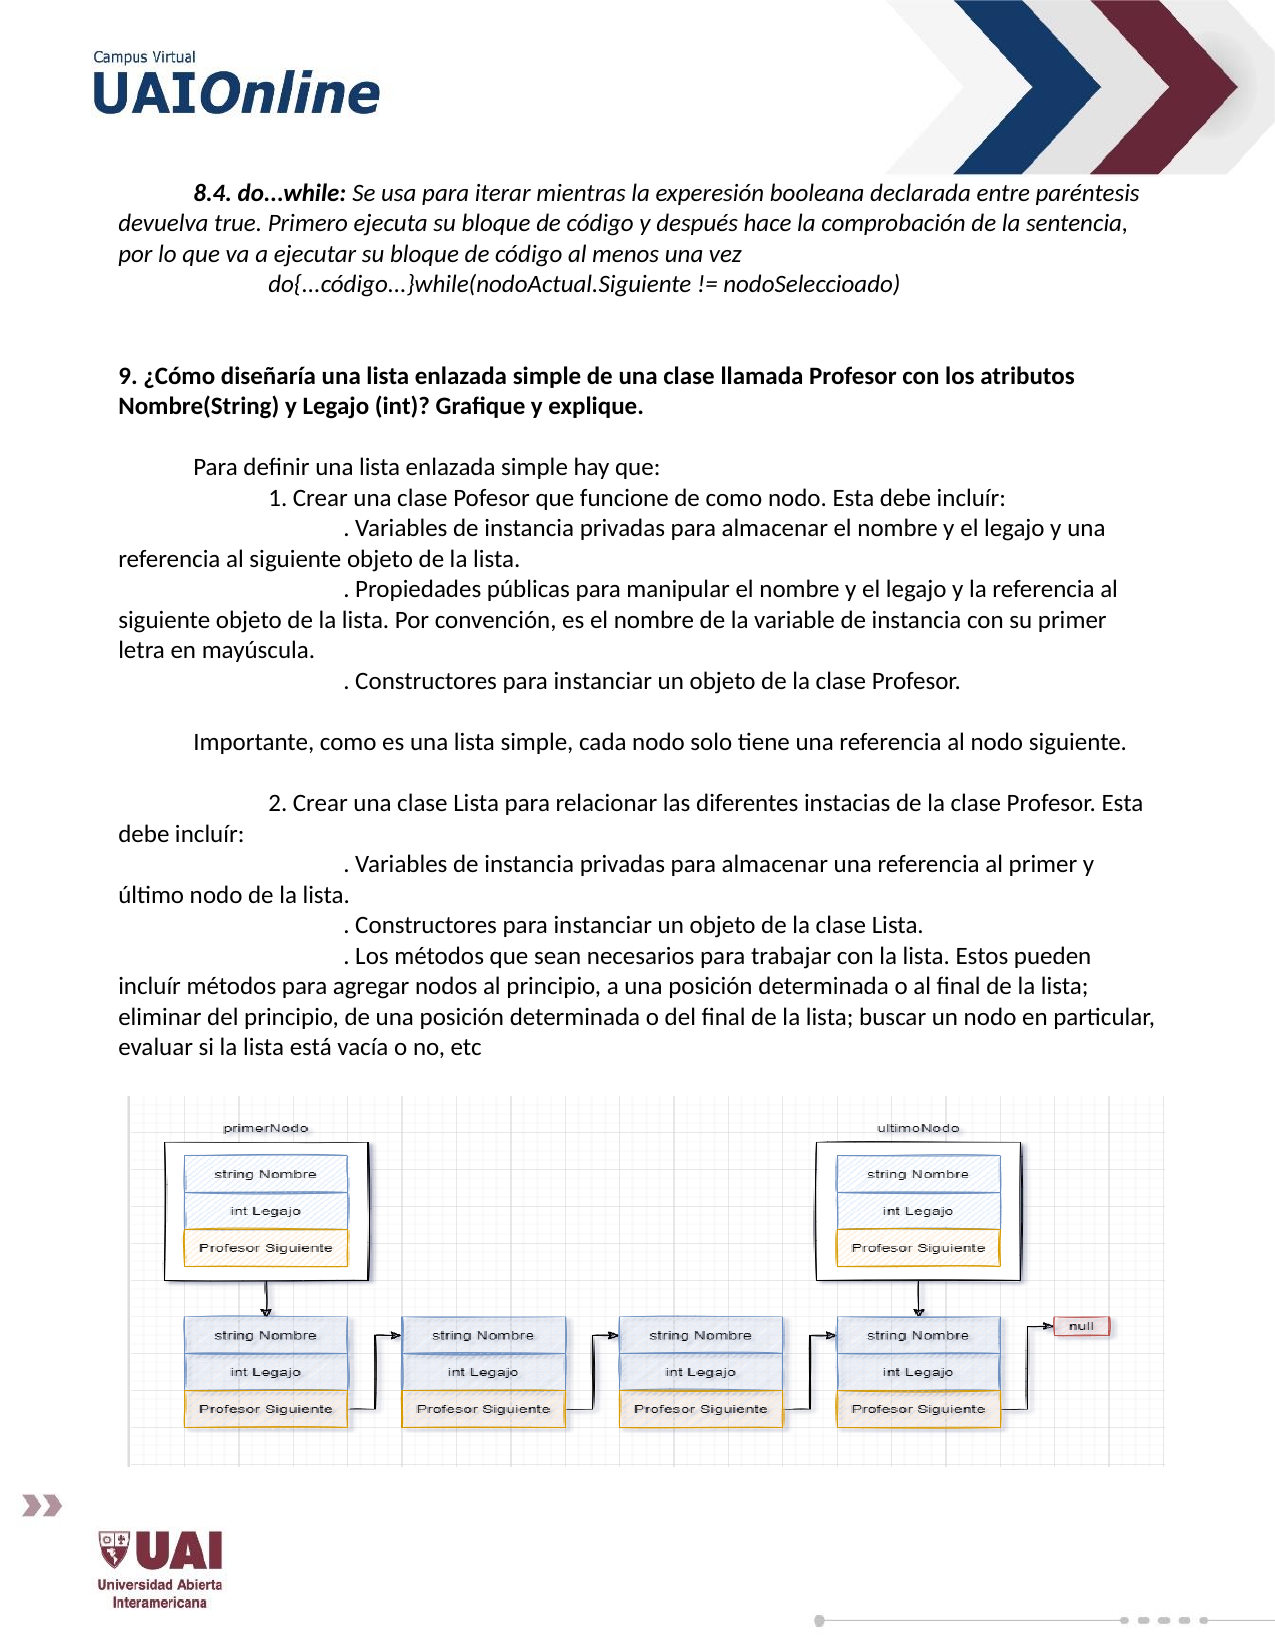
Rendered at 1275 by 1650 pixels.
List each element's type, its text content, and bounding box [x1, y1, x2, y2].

picture [0, 1477, 1275, 1650]
text . Los métodos que sean necesarios para trabajar con la lista. Estos pueden incluír métodos para agregar nodos al principio, a una posición determinada o al final de la lista; eliminar del principio, de una posición determinada o del final de la lista; buscar un nodo en particular, evaluar si la lista está vacía o no, etc [118, 940, 1157, 1062]
text 2. Crear una clase Lista para relacionar las diferentes instacias de la clase Profesor. Esta debe incluír: [118, 787, 1157, 848]
text . Propiedades públicas para manipular el nombre y el legajo y la referencia al siguiente objeto de la lista. Por convención, es el nombre de la variable de instancia con su primer letra en mayúscula. [118, 574, 1157, 665]
text Para definir una lista enlazada simple hay que: [118, 452, 1157, 482]
text . Constructores para instanciar un objeto de la clase Lista. [118, 909, 1157, 940]
text 9. ¿Cómo diseñaría una lista enlazada simple de una clase llamada Profesor con los atributos Nombre(String) y Legajo (int)? Grafique y explique. [118, 360, 1157, 421]
picture [0, 0, 1275, 177]
text 1. Crear una clase Pofesor que funcione de como nodo. Esta debe incluír: [118, 482, 1157, 513]
text . Variables de instancia privadas para almacenar una referencia al primer y último nodo de la lista. [118, 848, 1157, 909]
text 8.4. do...while: Se usa para iterar mientras la experesión booleana declarada entre paréntesis devuelva true. Primero ejecuta su bloque de código y después hace la comprobación de la sentencia, por lo que va a ejecutar su bloque de código al menos una vez [118, 177, 1157, 268]
text . Constructores para instanciar un objeto de la clase Profesor. [118, 665, 1157, 696]
text Importante, como es una lista simple, cada nodo solo tiene una referencia al nodo siguiente. [118, 726, 1157, 757]
picture [126, 1096, 1166, 1467]
text do{...código...}while(nodoActual.Siguiente != nodoSeleccioado) [118, 268, 1157, 299]
text . Variables de instancia privadas para almacenar el nombre y el legajo y una referencia al siguiente objeto de la lista. [118, 513, 1157, 574]
